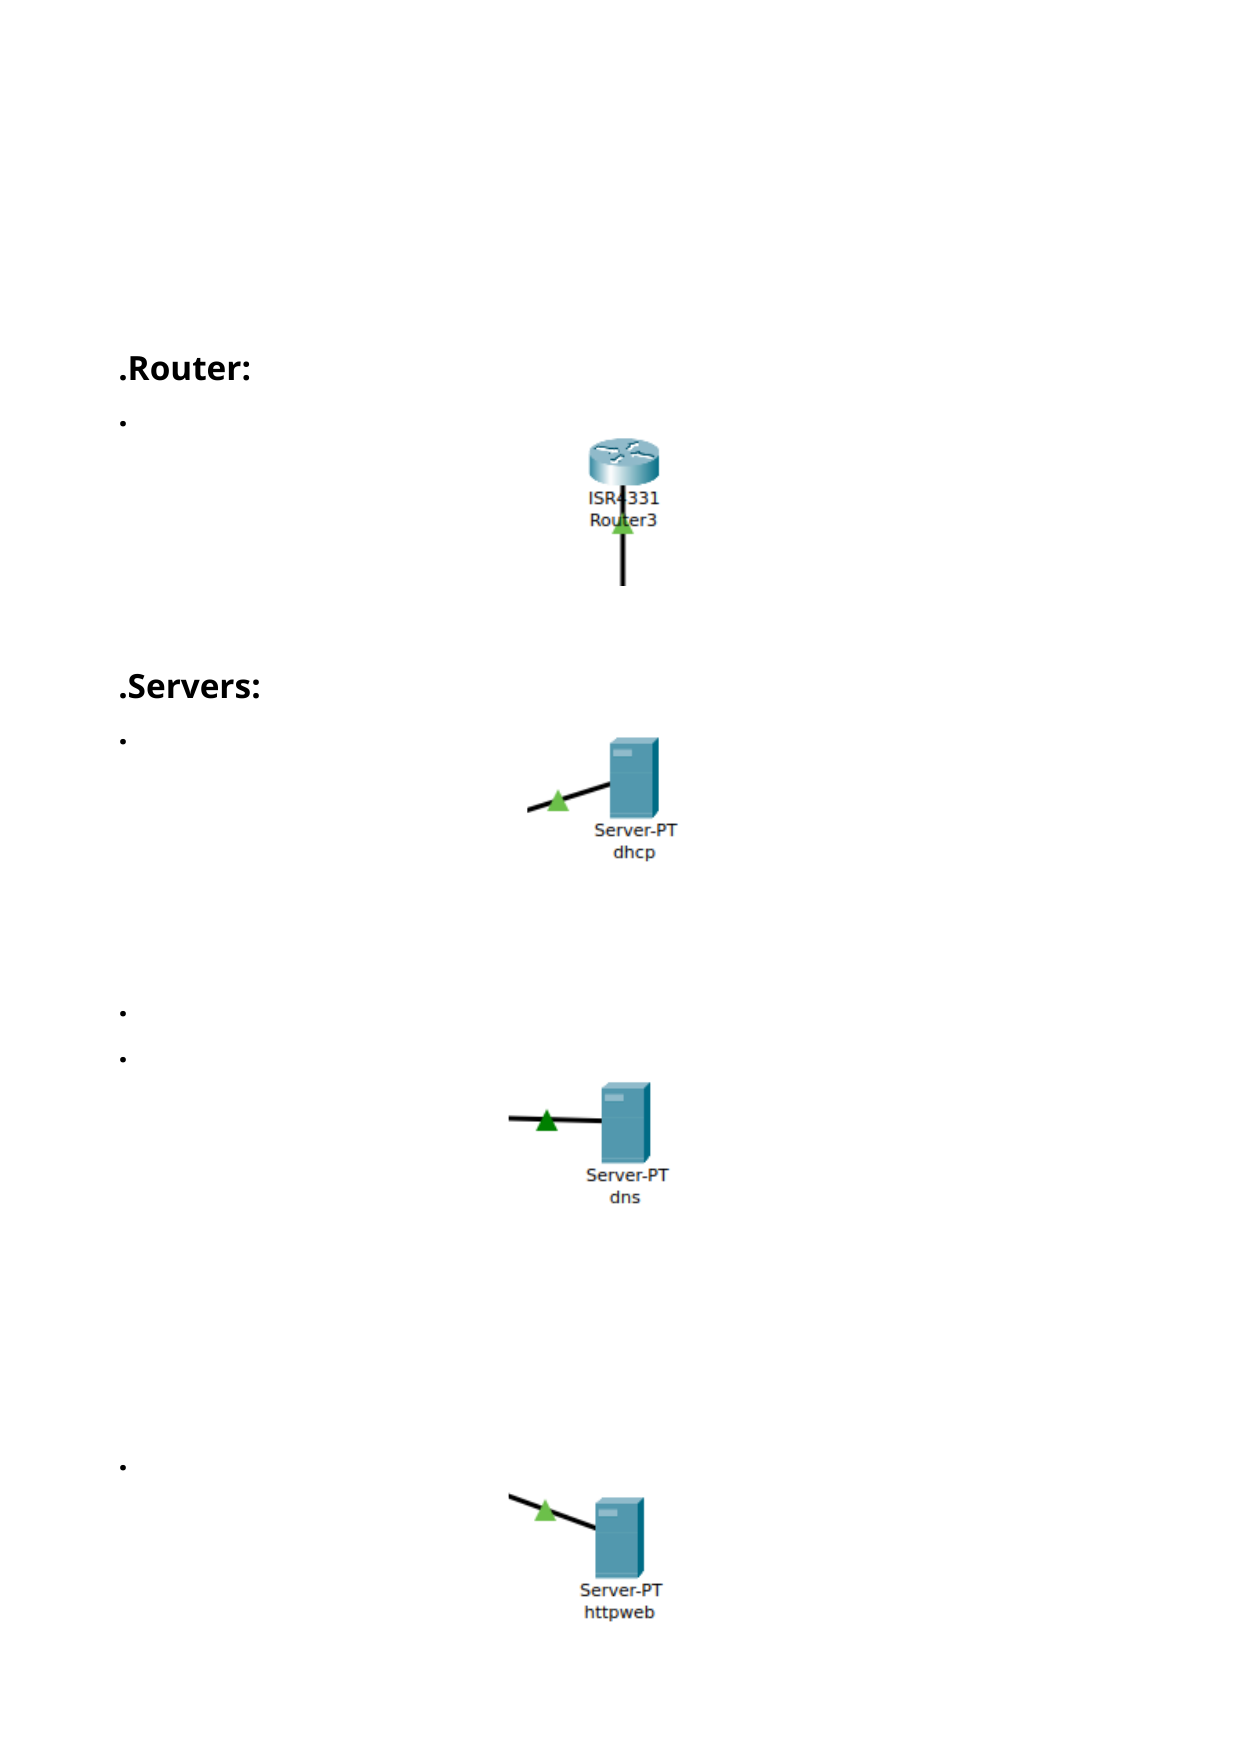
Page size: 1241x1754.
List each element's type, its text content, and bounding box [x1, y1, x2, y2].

text . [118, 1026, 508, 1072]
picture [508, 1026, 732, 1249]
picture [527, 708, 714, 896]
picture [508, 1435, 732, 1689]
text .Servers: [118, 663, 1122, 708]
text [714, 708, 1122, 754]
text [732, 1026, 1122, 1072]
text . [118, 981, 1122, 1026]
text .Router: [118, 345, 1122, 391]
picture [529, 390, 711, 586]
text . [118, 708, 527, 754]
text . [118, 391, 529, 436]
text [711, 391, 1122, 436]
text . [118, 1435, 508, 1481]
text [732, 1435, 1122, 1481]
